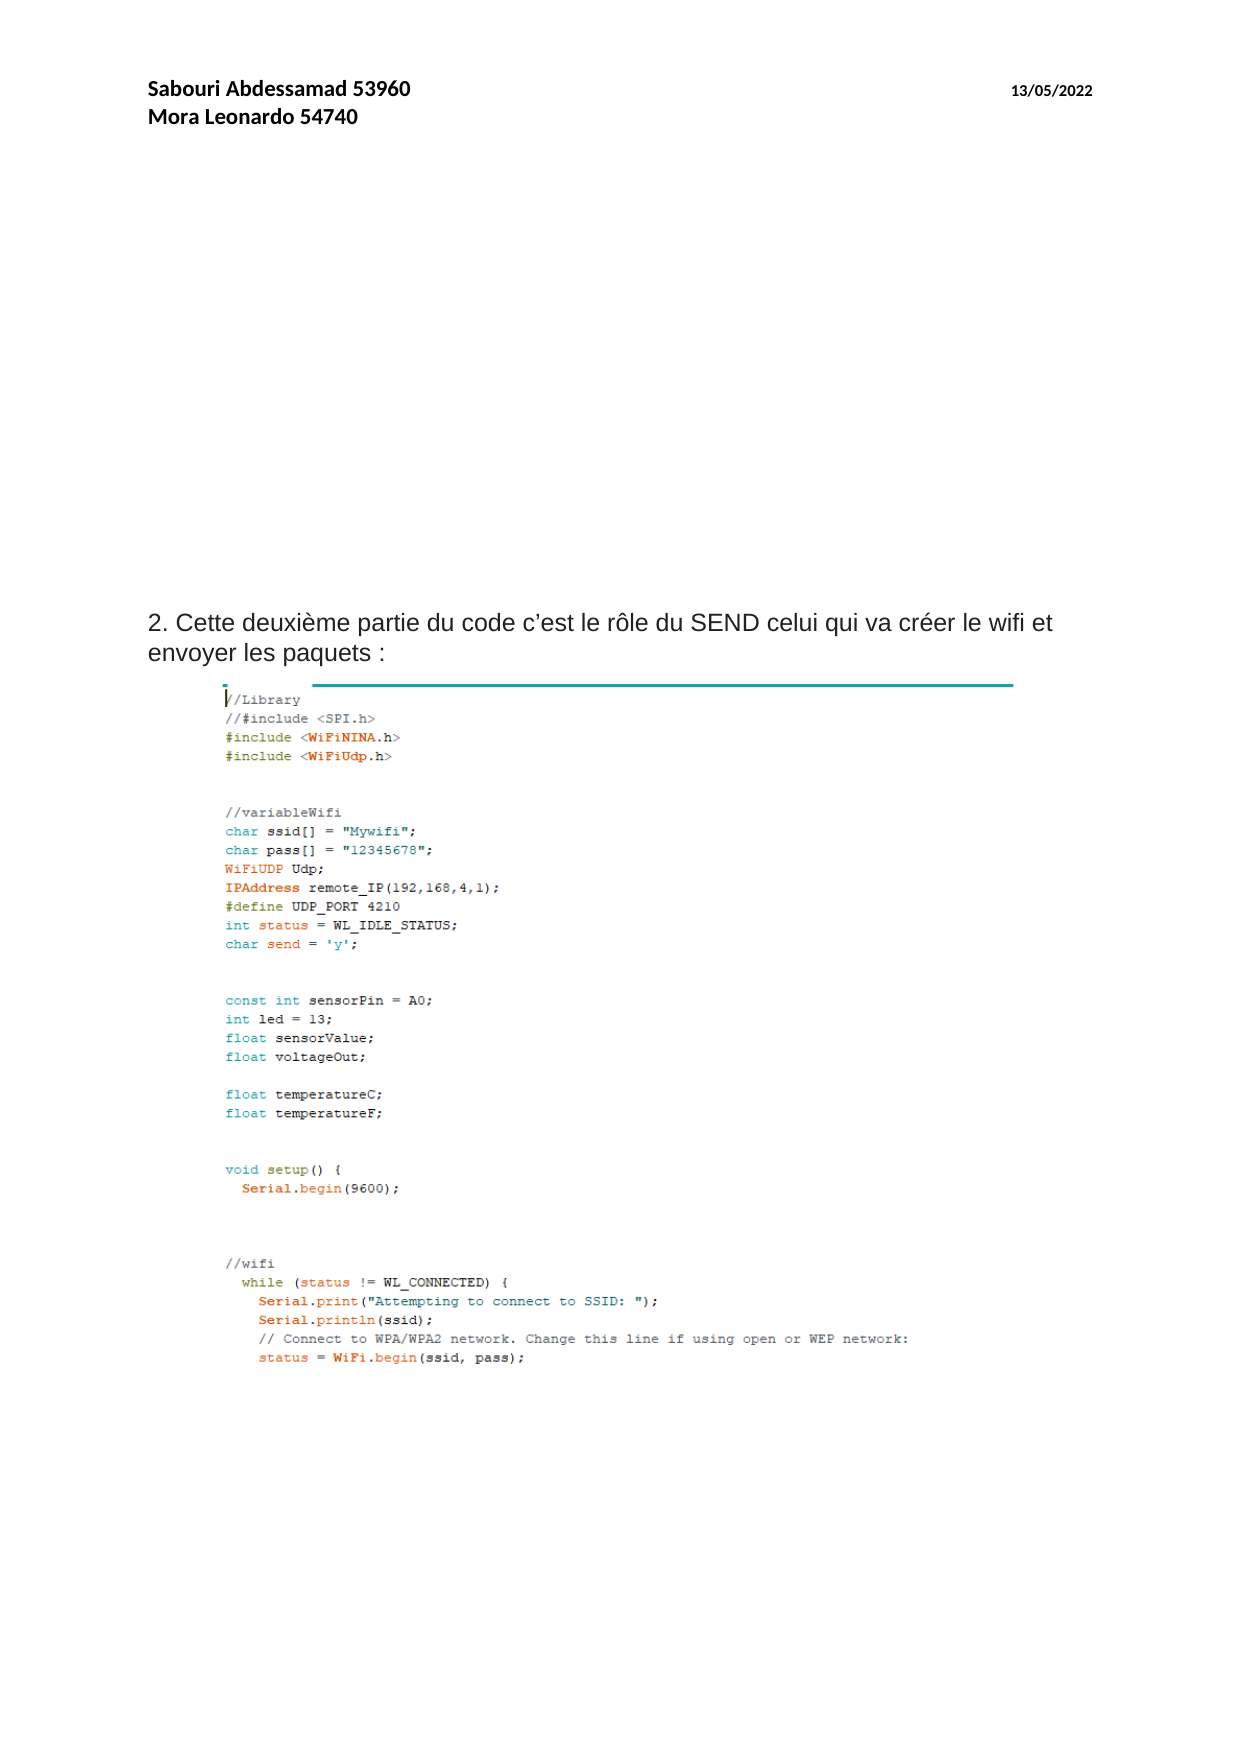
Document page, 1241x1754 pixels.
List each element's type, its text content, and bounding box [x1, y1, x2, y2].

text 2. Cette deuxième partie du code c’est le rôle du SEND celui qui va créer le wifi et envoyer les paquets : [148, 608, 1093, 666]
